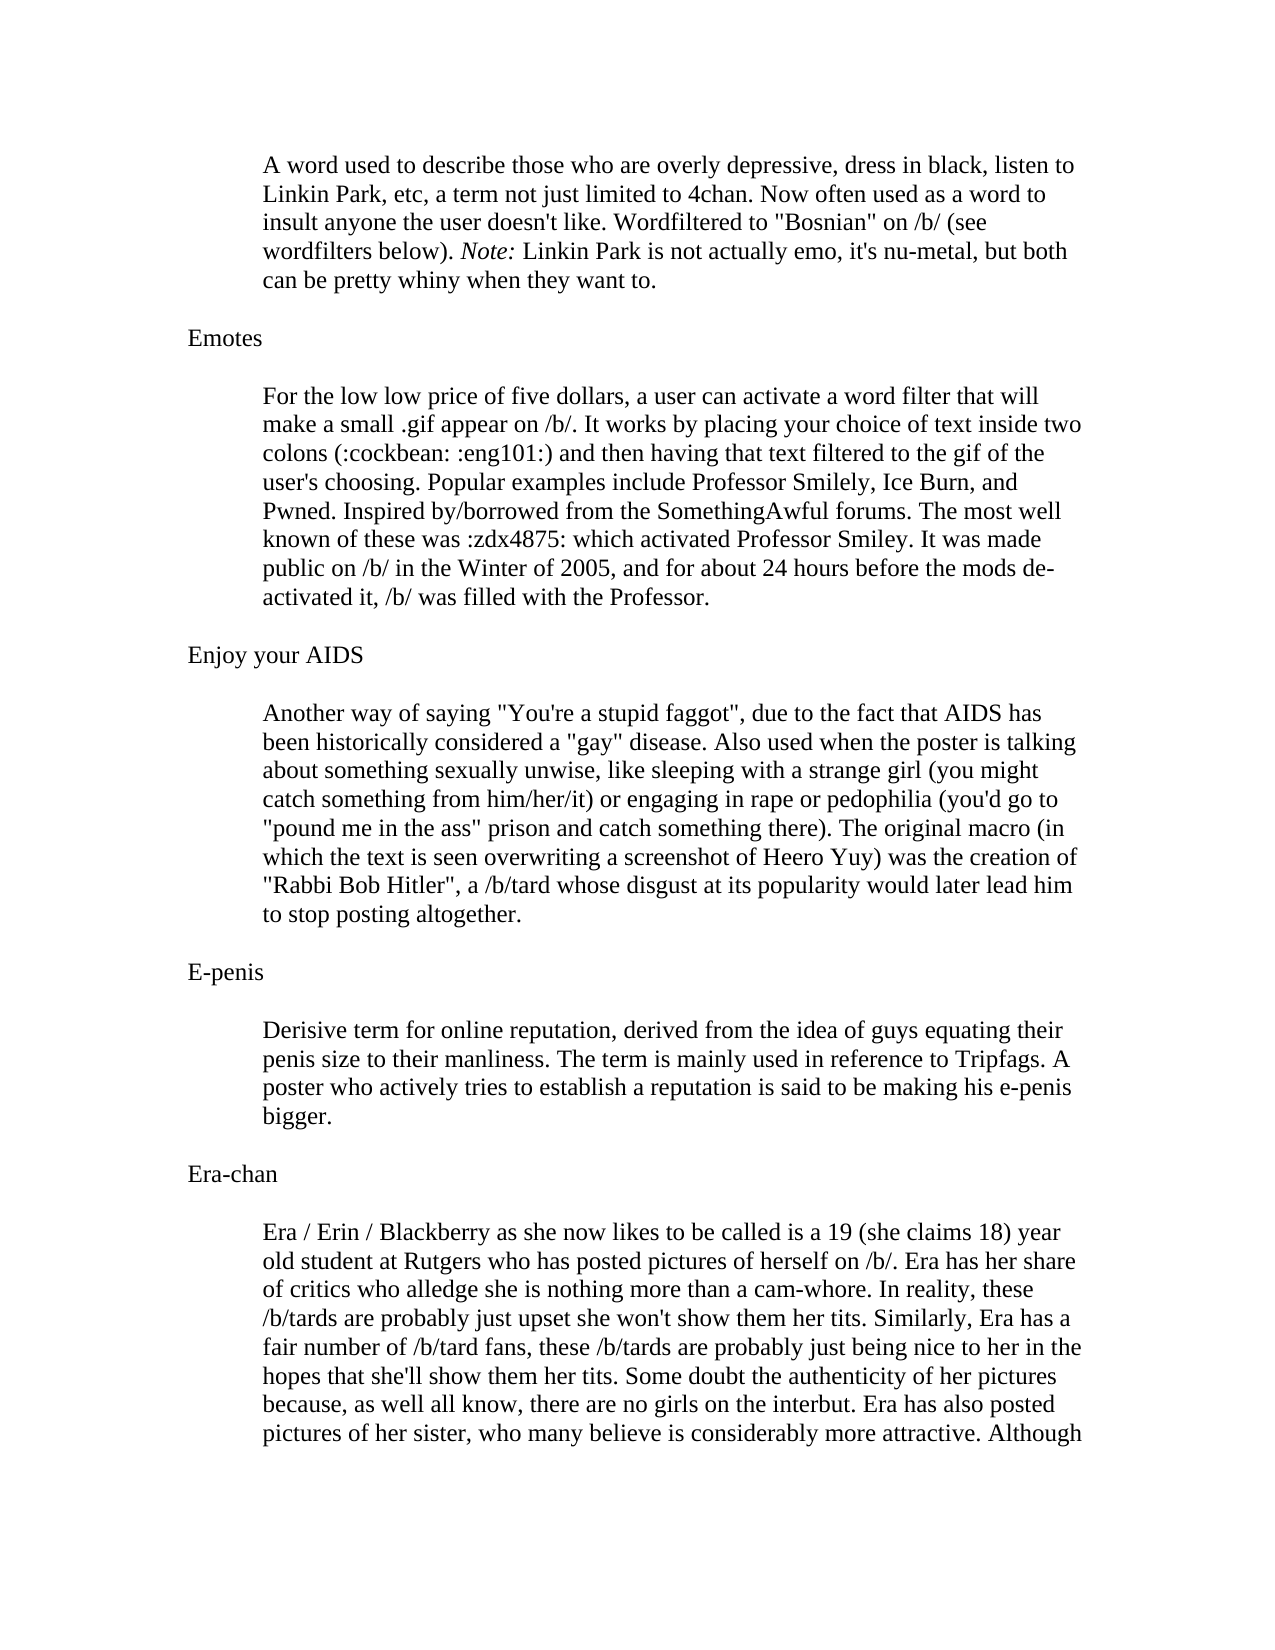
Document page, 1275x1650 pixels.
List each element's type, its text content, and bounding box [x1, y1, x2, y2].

text Enjoy your AIDS [187, 640, 1087, 669]
text Era-chan [187, 1159, 1087, 1188]
text Era / Erin / Blackberry as she now likes to be called is a 19 (she claims 18) year old student at Rutgers who has posted pictures of herself on /b/. Era has her share of critics who alledge she is nothing more than a cam-whore. In reality, these /b/tards are probably just upset she won't show them her tits. Similarly, Era has a fair number of /b/tard fans, these /b/tards are probably just being nice to her in the hopes that she'll show them her tits. Some doubt the authenticity of her pictures because, as well all know, there are no girls on the interbut. Era has also posted pictures of her sister, who many believe is considerably more attractive. Although [262, 1217, 1087, 1447]
text Derisive term for online reputation, derived from the idea of guys equating their penis size to their manliness. The term is mainly used in reference to Tripfags. A poster who actively tries to establish a reputation is said to be making his e-penis bigger. [262, 1015, 1087, 1130]
text A word used to describe those who are overly depressive, dress in black, listen to Linkin Park, etc, a term not just limited to 4chan. Now often used as a word to insult anyone the user doesn't like. Wordfiltered to "Bosnian" on /b/ (see wordfilters below). Note: Linkin Park is not actually emo, it's nu-metal, but both can be pretty whiny when they want to. [262, 150, 1087, 294]
text E-penis [187, 957, 1087, 986]
text Emotes [187, 323, 1087, 352]
text Another way of saying "You're a stupid faggot", due to the fact that AIDS has been historically considered a "gay" disease. Also used when the poster is talking about something sexually unwise, like sleeping with a strange girl (you might catch something from him/her/it) or engaging in rape or pedophilia (you'd go to "pound me in the ass" prison and catch something there). The original macro (in which the text is seen overwriting a screenshot of Heero Yuy) was the creation of "Rabbi Bob Hitler", a /b/tard whose disgust at its popularity would later lead him to stop posting altogether. [262, 698, 1087, 928]
text For the low low price of five dollars, a user can activate a word filter that will make a small .gif appear on /b/. It works by placing your choice of text inside two colons (:cockbean: :eng101:) and then having that text filtered to the gif of the user's choosing. Popular examples include Professor Smilely, Ice Burn, and Pwned. Inspired by/borrowed from the SomethingAwful forums. The most well known of these was :zdx4875: which activated Professor Smiley. It was made public on /b/ in the Winter of 2005, and for about 24 hours before the mods de-activated it, /b/ was filled with the Professor. [262, 381, 1087, 611]
